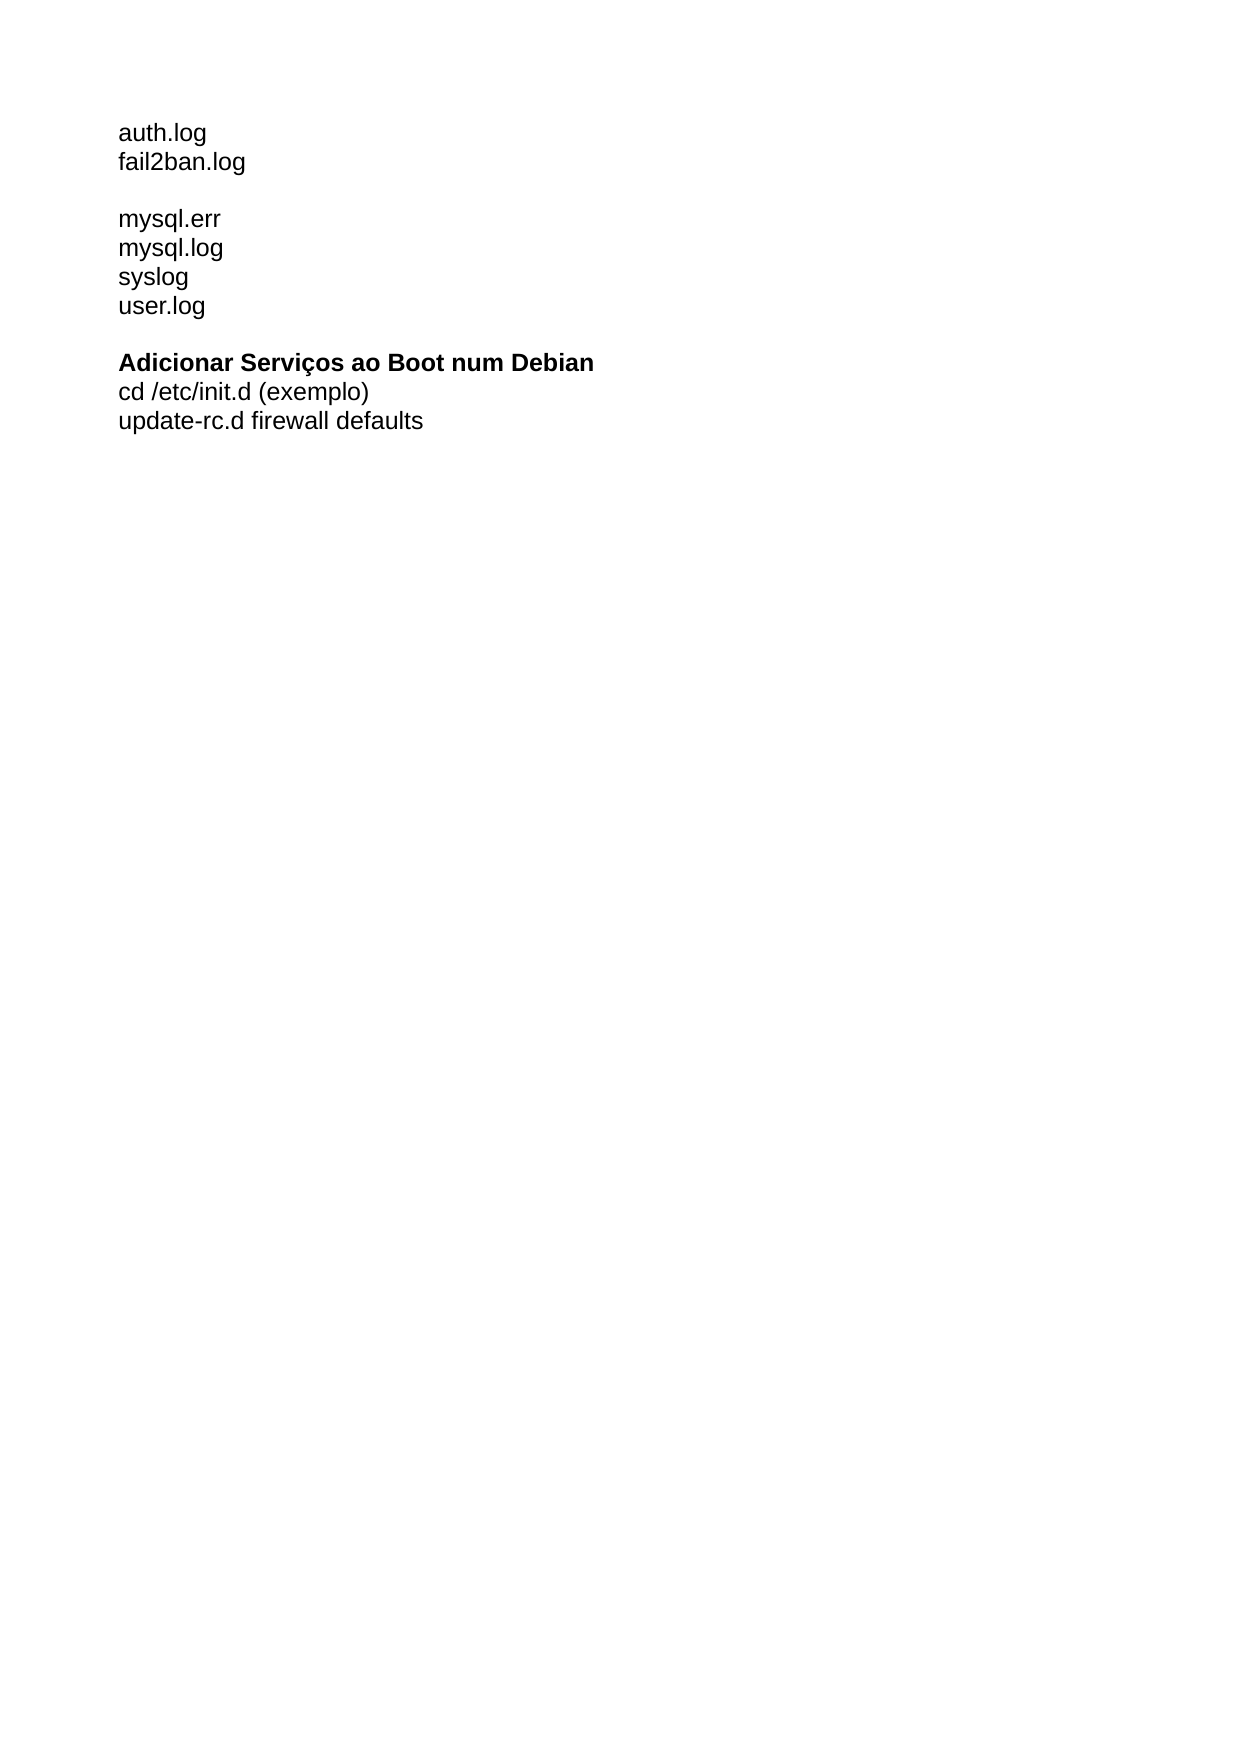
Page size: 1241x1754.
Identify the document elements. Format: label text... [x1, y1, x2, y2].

text fail2ban.log [118, 147, 1122, 176]
text update-rc.d firewall defaults [118, 406, 1122, 434]
text cd /etc/init.d (exemplo) [118, 377, 1122, 406]
text user.log [118, 291, 1122, 319]
text auth.log [118, 118, 1122, 147]
text Adicionar Serviços ao Boot num Debian [118, 348, 1122, 377]
text mysql.log [118, 233, 1122, 262]
text syslog [118, 262, 1122, 291]
text mysql.err [118, 204, 1122, 233]
